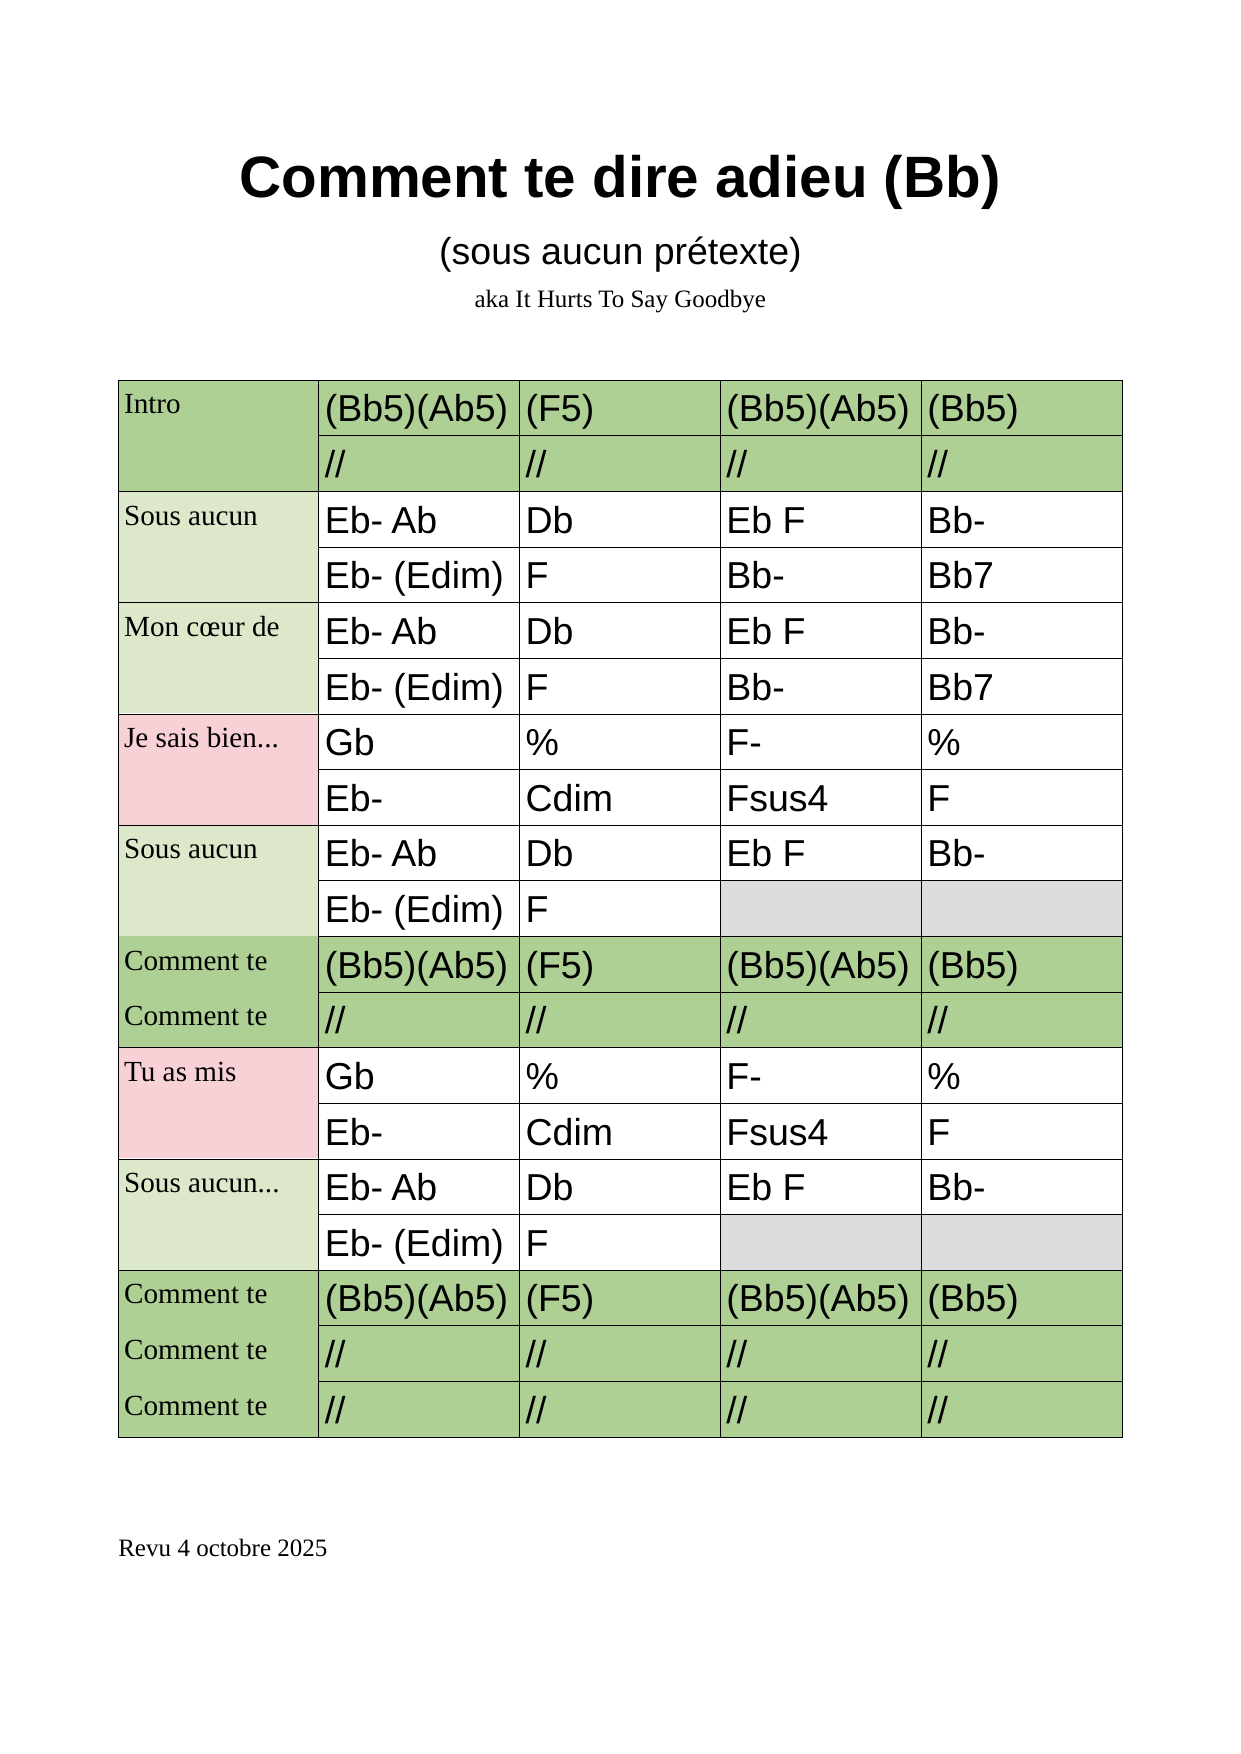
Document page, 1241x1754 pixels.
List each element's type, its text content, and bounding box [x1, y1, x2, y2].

table_cell Mon cœur de [119, 603, 318, 658]
table_cell [119, 1103, 318, 1158]
table_cell Eb- Ab [319, 492, 519, 547]
title Comment te dire adieu (Bb) [118, 143, 1122, 210]
table_cell F- [721, 715, 921, 769]
table_cell // [520, 1326, 720, 1381]
table_cell // [721, 1382, 921, 1437]
table_cell Eb- [319, 770, 519, 825]
table_cell (F5) [520, 937, 720, 992]
table_cell Eb- [319, 1104, 519, 1158]
table_cell [119, 658, 318, 713]
table_cell (Bb5)(Ab5) [721, 1271, 921, 1325]
table_cell // [922, 1326, 1122, 1381]
table_header (F5) [520, 381, 720, 435]
table_cell // [721, 993, 921, 1047]
table_cell Je sais bien... [119, 715, 318, 769]
table_cell Comment te [119, 1325, 318, 1381]
table_cell // [520, 1382, 720, 1437]
table_cell (F5) [520, 1271, 720, 1325]
table_cell F- [721, 1048, 921, 1103]
text aka It Hurts To Say Goodbye [118, 284, 1122, 313]
table_cell (Bb5) [922, 1271, 1122, 1325]
table_cell F [922, 770, 1122, 825]
table_cell Sous aucun... [119, 1160, 318, 1214]
table_cell // [319, 1326, 519, 1381]
table_cell Eb- Ab [319, 1160, 519, 1214]
table_cell (Bb5)(Ab5) [319, 937, 519, 992]
table_cell % [520, 1048, 720, 1103]
table_header (Bb5)(Ab5) [319, 381, 519, 435]
subtitle (sous aucun prétexte) [118, 229, 1122, 272]
table_cell // [520, 993, 720, 1047]
table_cell Eb- (Edim) [319, 881, 519, 936]
table_cell % [922, 1048, 1122, 1103]
table_cell Tu as mis [119, 1048, 318, 1103]
table_cell // [922, 436, 1122, 491]
table_cell Bb- [721, 548, 921, 602]
table_header Intro [119, 381, 318, 435]
table_cell Db [520, 492, 720, 547]
table_header (Bb5)(Ab5) [721, 381, 921, 435]
table_cell F [922, 1104, 1122, 1158]
table_cell [922, 1215, 1122, 1270]
table_cell [721, 1215, 921, 1270]
table_cell (Bb5)(Ab5) [721, 937, 921, 992]
table_cell Eb- Ab [319, 826, 519, 880]
table_cell % [520, 715, 720, 769]
table_cell Eb F [721, 603, 921, 658]
table_cell Gb [319, 1048, 519, 1103]
table_cell Eb F [721, 826, 921, 880]
table_cell Comment te [119, 1381, 318, 1437]
table_cell // [520, 436, 720, 491]
table_cell // [319, 436, 519, 491]
table_cell Eb- Ab [319, 603, 519, 658]
table_cell [119, 769, 318, 825]
table_cell F [520, 548, 720, 602]
table_cell F [520, 1215, 720, 1270]
table_cell Db [520, 603, 720, 658]
table_cell [119, 547, 318, 602]
table_cell Cdim [520, 770, 720, 825]
table_cell Comment te [119, 1271, 318, 1325]
table_cell // [922, 993, 1122, 1047]
text Revu 4 octobre 2025 [118, 1533, 1122, 1562]
table_header (Bb5) [922, 381, 1122, 435]
table_cell Cdim [520, 1104, 720, 1158]
table_cell F [520, 881, 720, 936]
table_cell F [520, 659, 720, 713]
table_cell [922, 881, 1122, 936]
table_cell // [319, 1382, 519, 1437]
table_cell // [721, 436, 921, 491]
table_cell Sous aucun [119, 826, 318, 880]
table_cell [119, 880, 318, 936]
table_cell Db [520, 826, 720, 880]
table_cell (Bb5)(Ab5) [319, 1271, 519, 1325]
table_cell Comment te [119, 992, 318, 1047]
table_cell Bb- [922, 1160, 1122, 1214]
table_cell Fsus4 [721, 770, 921, 825]
table_cell Sous aucun [119, 492, 318, 547]
table_cell Eb F [721, 492, 921, 547]
table_cell // [922, 1382, 1122, 1437]
table_cell (Bb5) [922, 937, 1122, 992]
table_cell Eb- (Edim) [319, 659, 519, 713]
table_cell // [721, 1326, 921, 1381]
table_cell Bb- [922, 603, 1122, 658]
table_cell % [922, 715, 1122, 769]
table_cell Bb- [922, 492, 1122, 547]
table_cell // [319, 993, 519, 1047]
table_cell Bb7 [922, 659, 1122, 713]
table_cell Bb7 [922, 548, 1122, 602]
table_cell Eb- (Edim) [319, 548, 519, 602]
table_cell Bb- [721, 659, 921, 713]
table_cell [119, 1214, 318, 1270]
table_cell Comment te [119, 936, 318, 992]
table_cell Eb F [721, 1160, 921, 1214]
table_cell Bb- [922, 826, 1122, 880]
table_cell Db [520, 1160, 720, 1214]
table_cell Fsus4 [721, 1104, 921, 1158]
table_cell [721, 881, 921, 936]
table_cell [119, 435, 318, 491]
table_cell Gb [319, 715, 519, 769]
table_cell Eb- (Edim) [319, 1215, 519, 1270]
